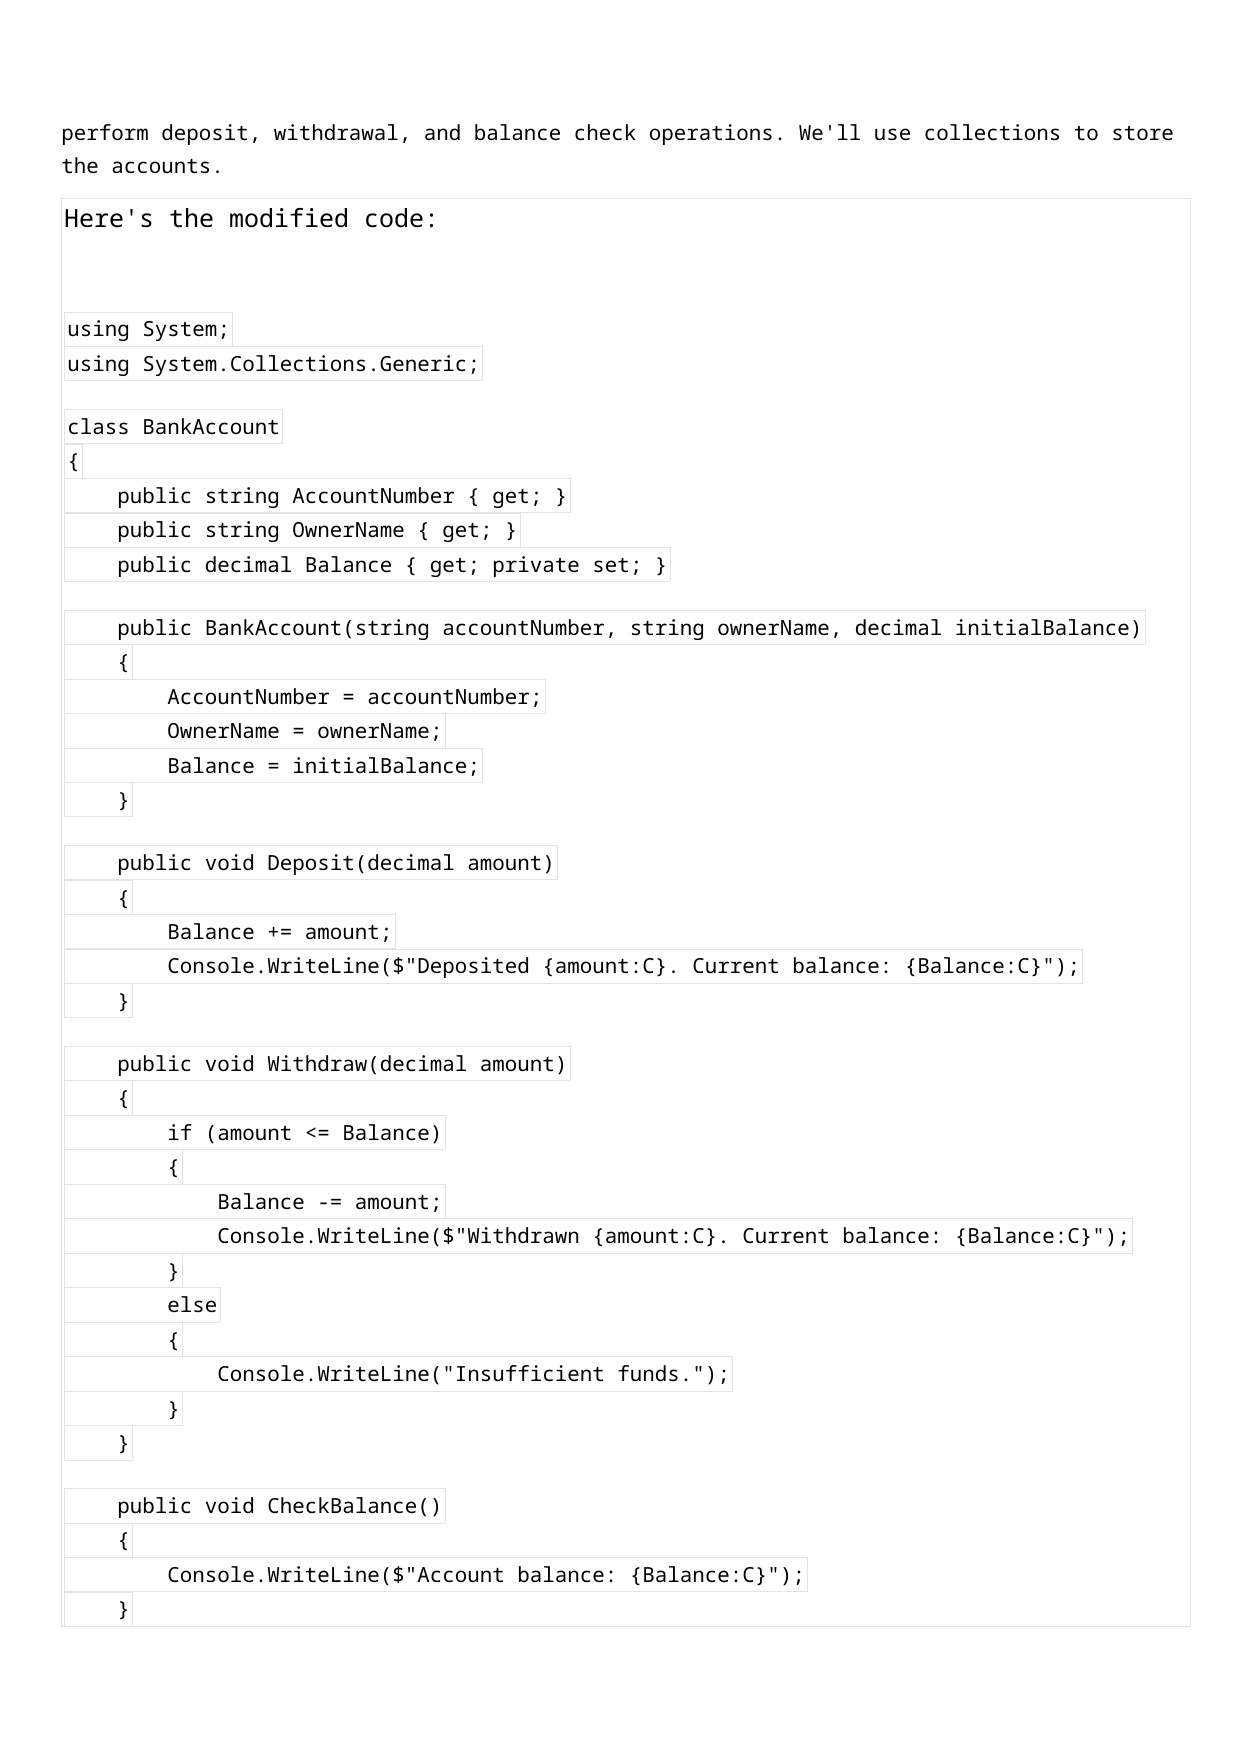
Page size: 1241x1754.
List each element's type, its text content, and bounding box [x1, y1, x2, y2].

text else [183, 1284, 1190, 1319]
text [133, 877, 1190, 911]
text [183, 1146, 1190, 1181]
text public void Withdraw(decimal amount) [62, 1043, 1190, 1077]
text [183, 1250, 1190, 1284]
text else [65, 1288, 220, 1319]
text { [65, 645, 132, 676]
text Balance -= amount; [183, 1181, 1190, 1215]
text perform deposit, withdrawal, and balance check operations. We'll use collections to store the accounts. [61, 118, 1191, 179]
text if (amount <= Balance) [65, 1116, 445, 1146]
text Balance = initialBalance; [446, 745, 1190, 779]
text AccountNumber = accountNumber; [133, 676, 1190, 710]
text { [65, 1081, 132, 1112]
text } [65, 783, 132, 816]
text Console.WriteLine("Insufficient funds."); [65, 1357, 732, 1388]
text { [65, 1323, 182, 1353]
text [65, 1519, 445, 1523]
text [133, 1422, 1190, 1460]
text [183, 1319, 1190, 1353]
text public string OwnerName { get; } [65, 514, 520, 544]
text OwnerName = ownerName; [65, 714, 445, 745]
text Balance += amount; [133, 911, 1190, 946]
text using System; [62, 308, 1190, 343]
text [133, 1588, 1190, 1626]
text [446, 710, 1190, 745]
text Console.WriteLine($"Withdrawn {amount:C}. Current balance: {Balance:C}"); [65, 1219, 1132, 1250]
text Console.WriteLine($"Deposited {amount:C}. Current balance: {Balance:C}"); [396, 946, 1190, 980]
text } [65, 984, 132, 1017]
text } [65, 1392, 182, 1422]
text public void Deposit(decimal amount) [62, 842, 1190, 877]
text } [65, 1426, 132, 1460]
text public BankAccount(string accountNumber, string ownerName, decimal initialBalance) [62, 607, 1190, 641]
text [521, 509, 1190, 544]
text Console.WriteLine("Insufficient funds."); [183, 1353, 1190, 1388]
text { [65, 881, 132, 911]
text } [65, 1254, 182, 1284]
text AccountNumber = accountNumber; [65, 680, 545, 710]
text { [65, 1524, 132, 1554]
text [83, 440, 1190, 475]
text [133, 641, 1190, 676]
text public void CheckBalance() [62, 1485, 1190, 1519]
text { [65, 445, 82, 475]
text [183, 1388, 1190, 1422]
text public string AccountNumber { get; } [65, 479, 570, 509]
text { [65, 1150, 182, 1181]
text Console.WriteLine($"Withdrawn {amount:C}. Current balance: {Balance:C}"); [446, 1215, 1190, 1250]
text public decimal Balance { get; private set; } [65, 548, 670, 581]
text Balance = initialBalance; [65, 749, 482, 779]
text Console.WriteLine($"Account balance: {Balance:C}"); [133, 1554, 1190, 1588]
text using System.Collections.Generic; [233, 343, 1190, 381]
text [133, 1519, 1190, 1554]
text Console.WriteLine($"Account balance: {Balance:C}"); [65, 1558, 807, 1588]
text public string AccountNumber { get; } [83, 475, 1190, 509]
text [133, 779, 1190, 817]
text if (amount <= Balance) [133, 1112, 1190, 1146]
text class BankAccount [62, 406, 1190, 440]
text Console.WriteLine($"Deposited {amount:C}. Current balance: {Balance:C}"); [65, 950, 1082, 980]
text public decimal Balance { get; private set; } [521, 544, 1190, 581]
text Here's the modified code: [62, 199, 1190, 235]
text Balance -= amount; [65, 1185, 445, 1215]
text using System.Collections.Generic; [65, 347, 482, 380]
text } [65, 1593, 132, 1626]
text [133, 980, 1190, 1017]
text Balance += amount; [65, 915, 395, 946]
text [133, 1077, 1190, 1112]
